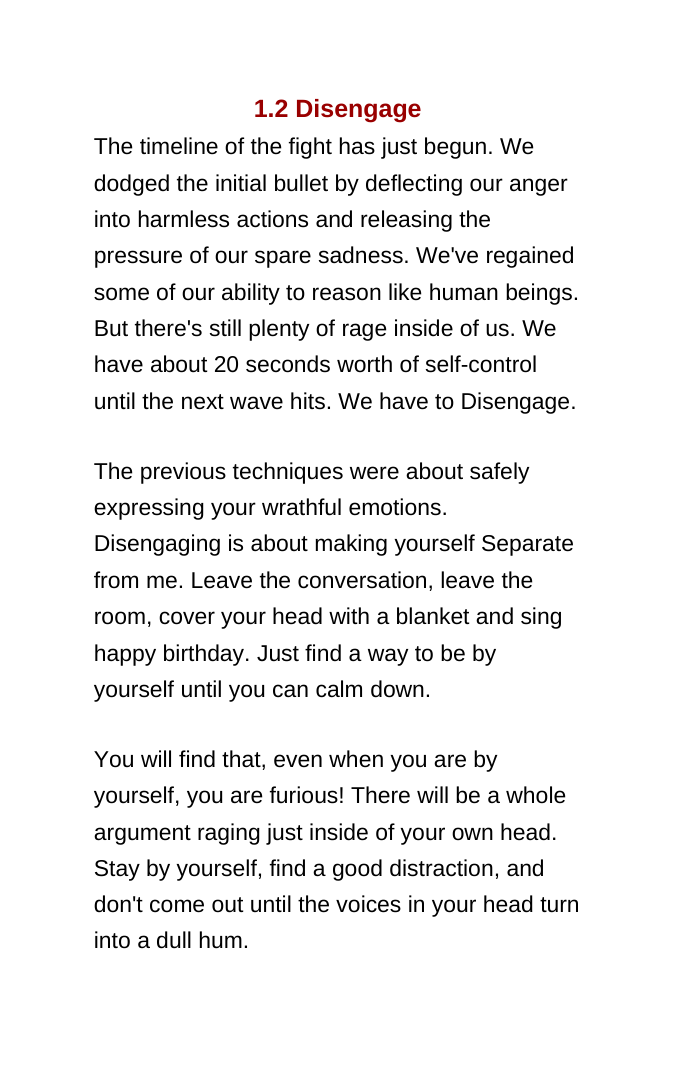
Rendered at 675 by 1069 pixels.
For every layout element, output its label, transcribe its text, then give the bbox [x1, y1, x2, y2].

subtitle 1.2 Disengage [94, 94, 581, 122]
text The timeline of the fight has just begun. We dodged the initial bullet by deflecting our anger into harmless actions and releasing the pressure of our spare sadness. We've regained some of our ability to reason like human beings. But there's still plenty of rage inside of us. We have about 20 seconds worth of self-control until the next wave hits. We have to Disengage. [94, 133, 581, 414]
text The previous techniques were about safely expressing your wrathful emotions. Disengaging is about making yourself Separate from me. Leave the conversation, leave the room, cover your head with a blanket and sing happy birthday. Just find a way to be by yourself until you can calm down. [94, 458, 581, 702]
text You will find that, even when you are by yourself, you are furious! There will be a whole argument raging just inside of your own head. Stay by yourself, find a good distraction, and don't come out until the voices in your head turn into a dull hum. [94, 746, 581, 954]
